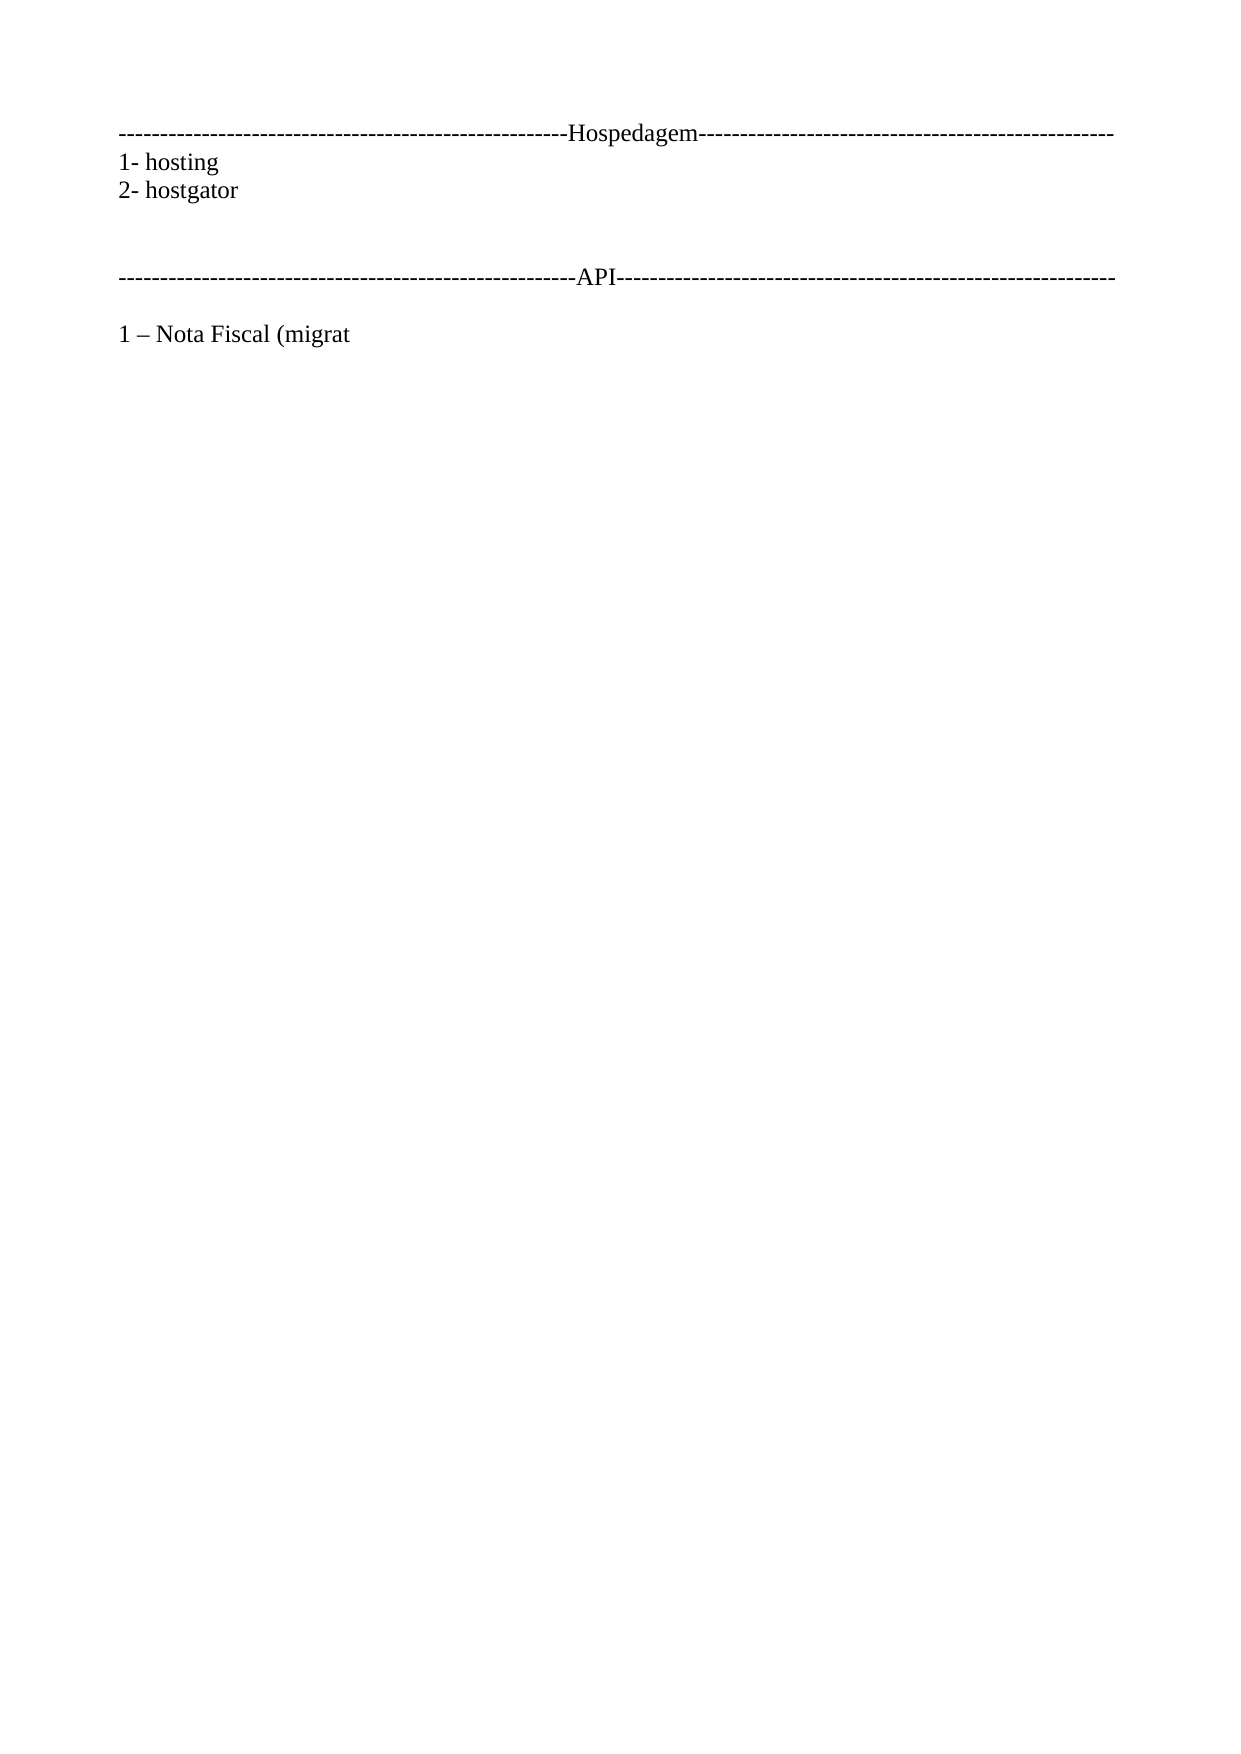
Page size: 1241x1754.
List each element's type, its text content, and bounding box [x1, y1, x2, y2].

text 1- hosting [118, 147, 1122, 176]
text 1 – Nota Fiscal (migrat [118, 319, 1122, 348]
text -------------------------------------------------------API------------------------------------------------------------ [118, 262, 1122, 291]
text ------------------------------------------------------Hospedagem-------------------------------------------------- [118, 118, 1122, 147]
text 2- hostgator [118, 176, 1122, 204]
